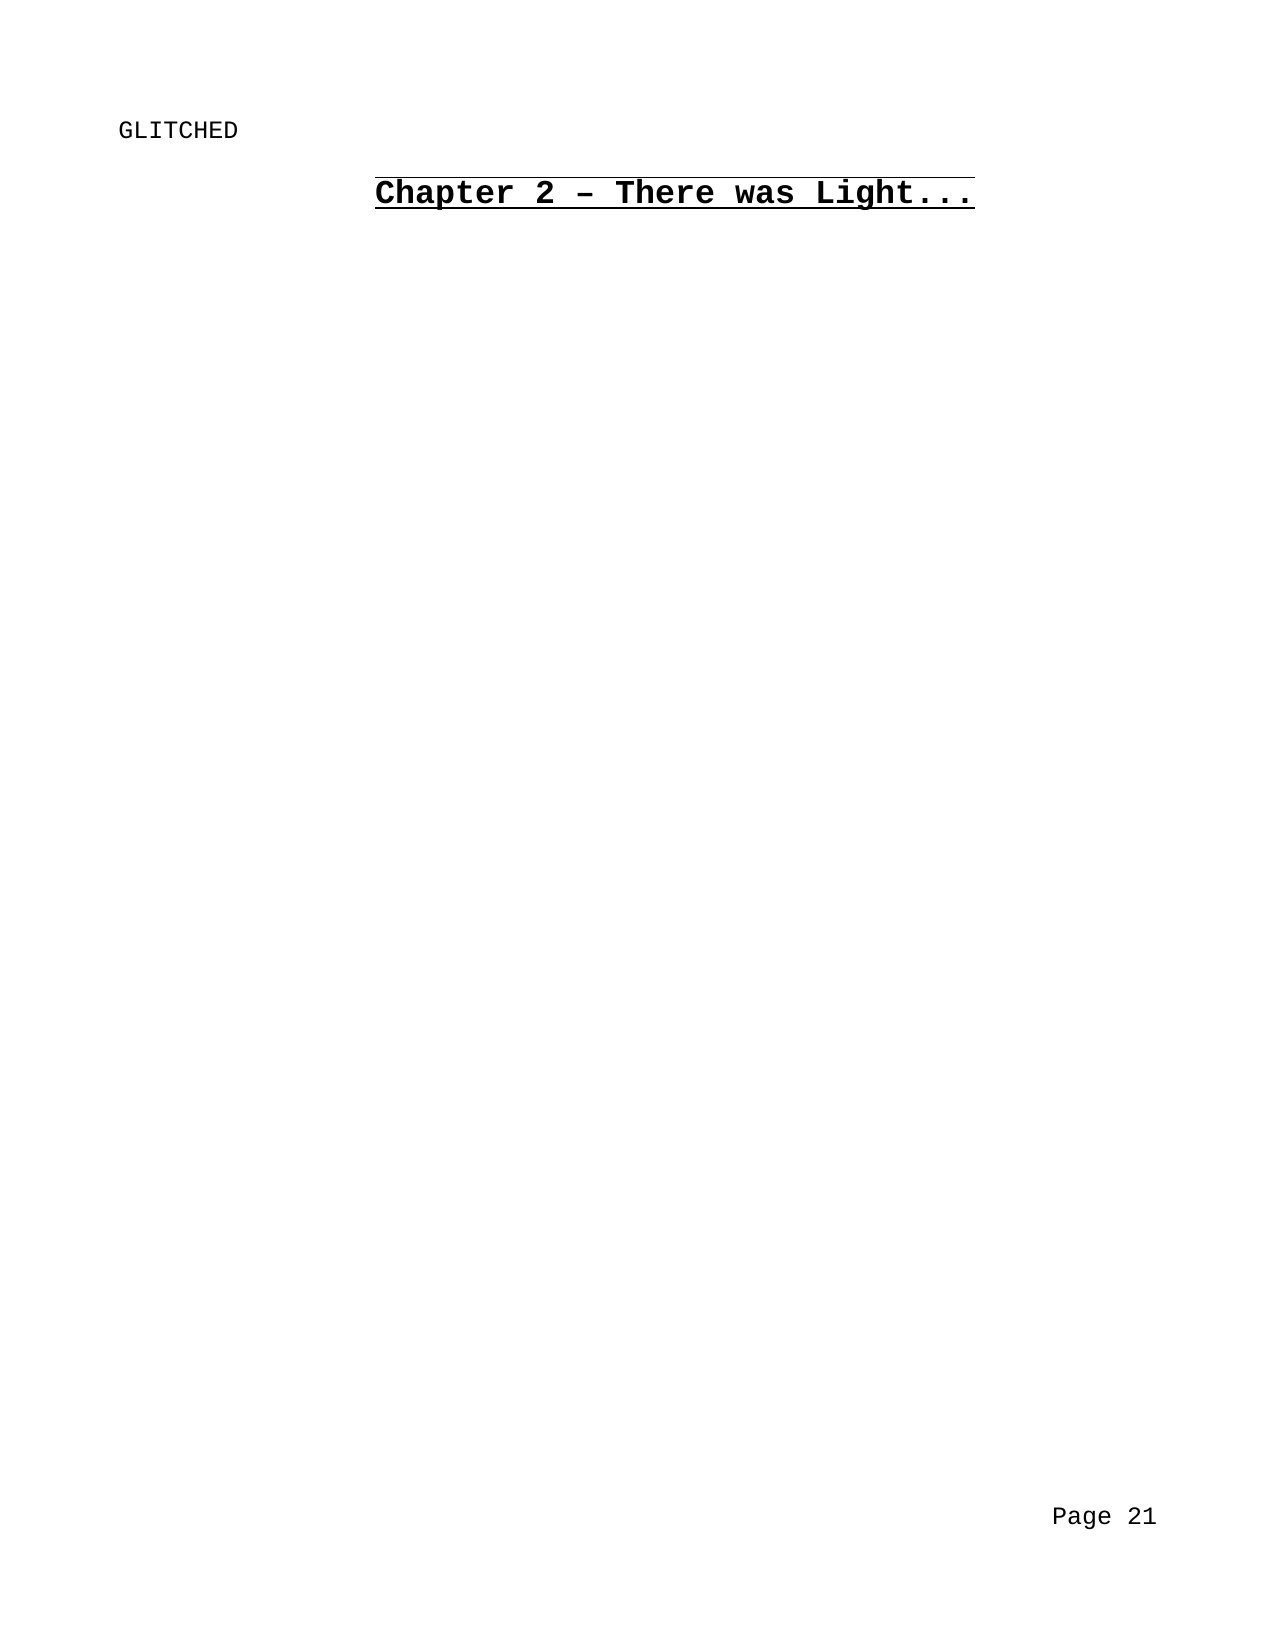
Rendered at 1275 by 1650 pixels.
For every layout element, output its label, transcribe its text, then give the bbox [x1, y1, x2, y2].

subtitle Chapter 2 – There was Light... [118, 176, 1157, 214]
